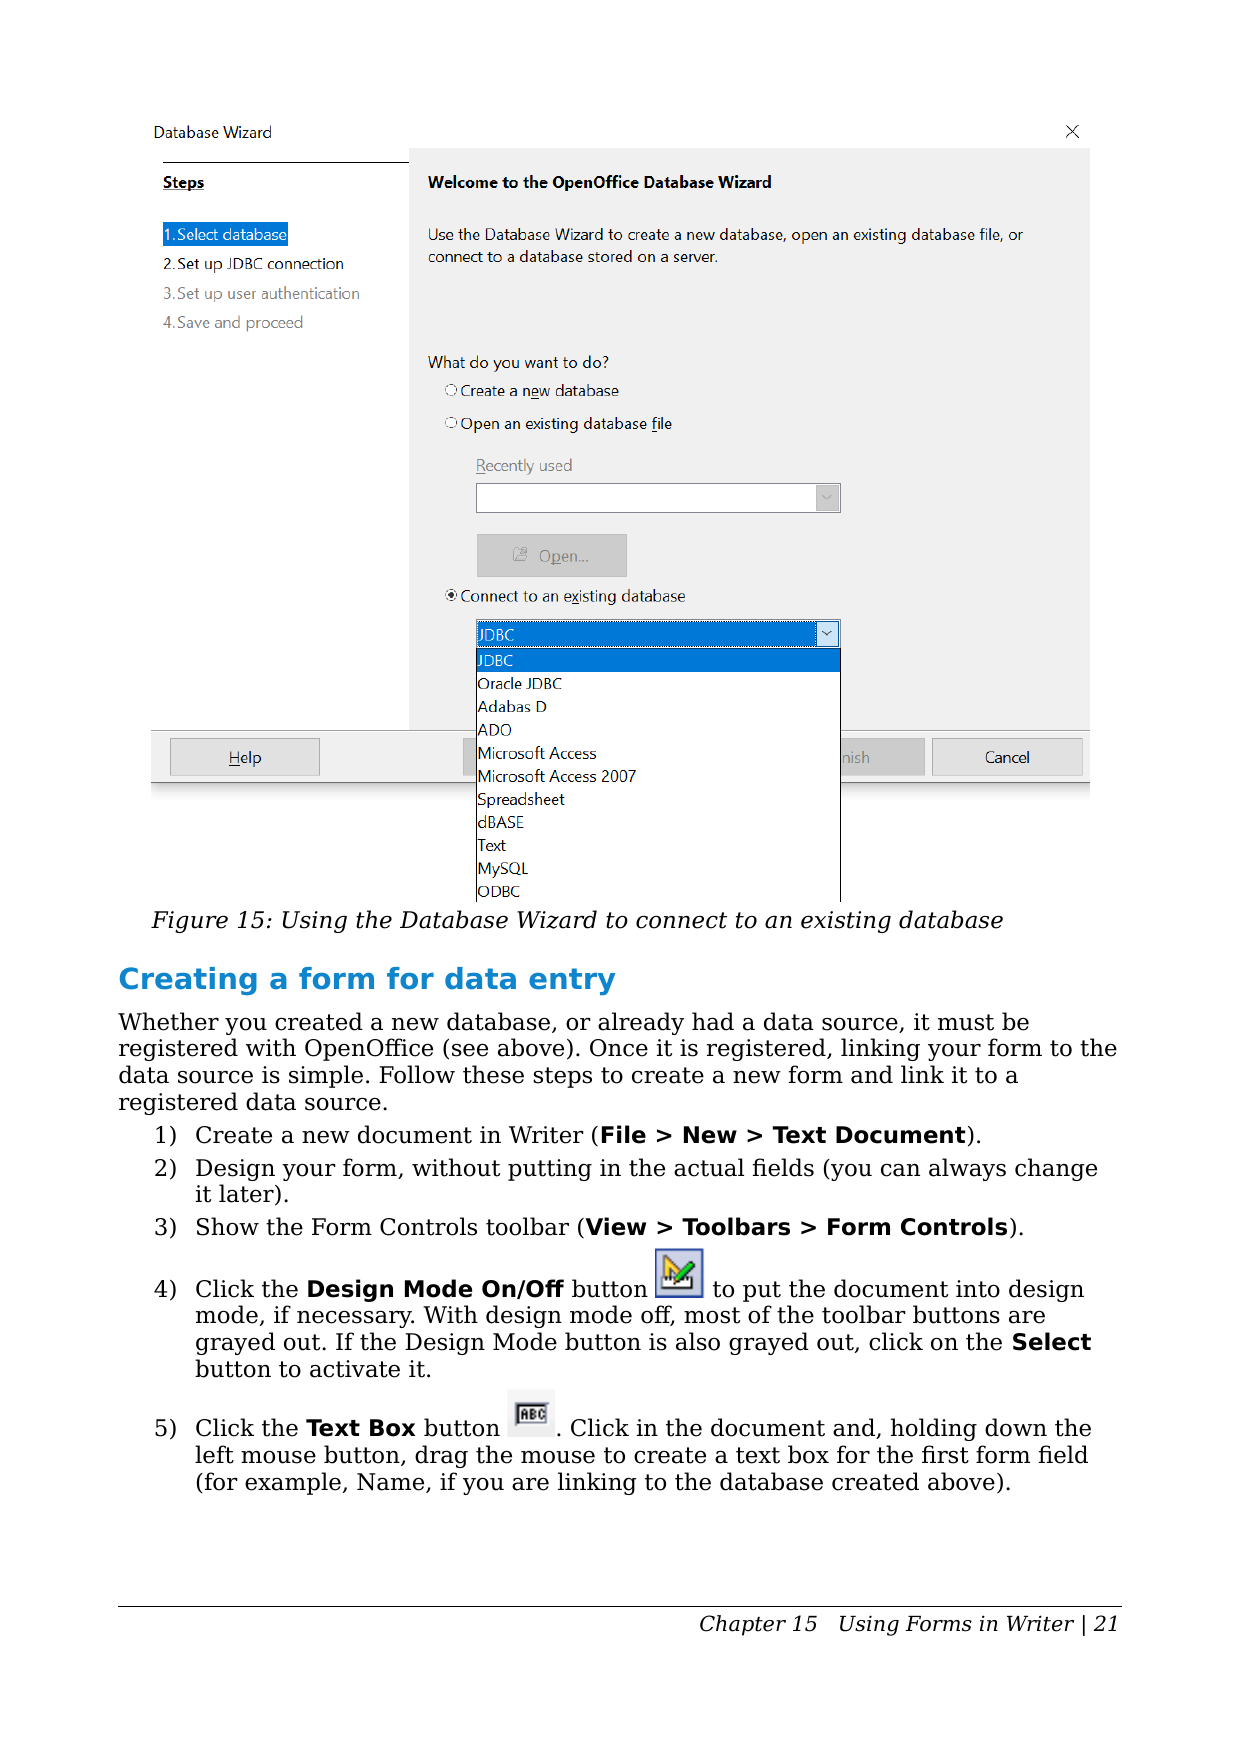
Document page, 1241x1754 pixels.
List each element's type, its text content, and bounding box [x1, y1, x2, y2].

list Create a new document in Writer (File > New > Text Document). [177, 1122, 1122, 1148]
picture [151, 118, 1090, 902]
list Click the Text Box button . Click in the document and, holding down the left mouse button, drag the mouse to create a text box for the first form field (for example, Name, if you are linking to the database created above). [177, 1389, 1122, 1495]
list Whether you created a new database, or already had a data source, it must be registered with OpenOffice (see above). Once it is registered, linking your form to the data source is simple. Follow these steps to create a new form and link it to a registered data source. [118, 1009, 1122, 1115]
picture [655, 1247, 705, 1298]
list Show the Form Controls toolbar (View > Toolbars > Form Controls). [177, 1214, 1122, 1241]
list Design your form, without putting in the actual fields (you can always change it later). [177, 1155, 1122, 1208]
subtitle Creating a form for data entry [118, 962, 1122, 996]
text Figure 15: Using the Database Wizard to connect to an existing database [152, 908, 1089, 934]
list Click the Design Mode On/Off button to put the document into design mode, if necessary. With design mode off, most of the toolbar buttons are grayed out. If the Design Mode button is also grayed out, click on the Select button to activate it. [177, 1247, 1122, 1383]
picture [507, 1388, 556, 1437]
